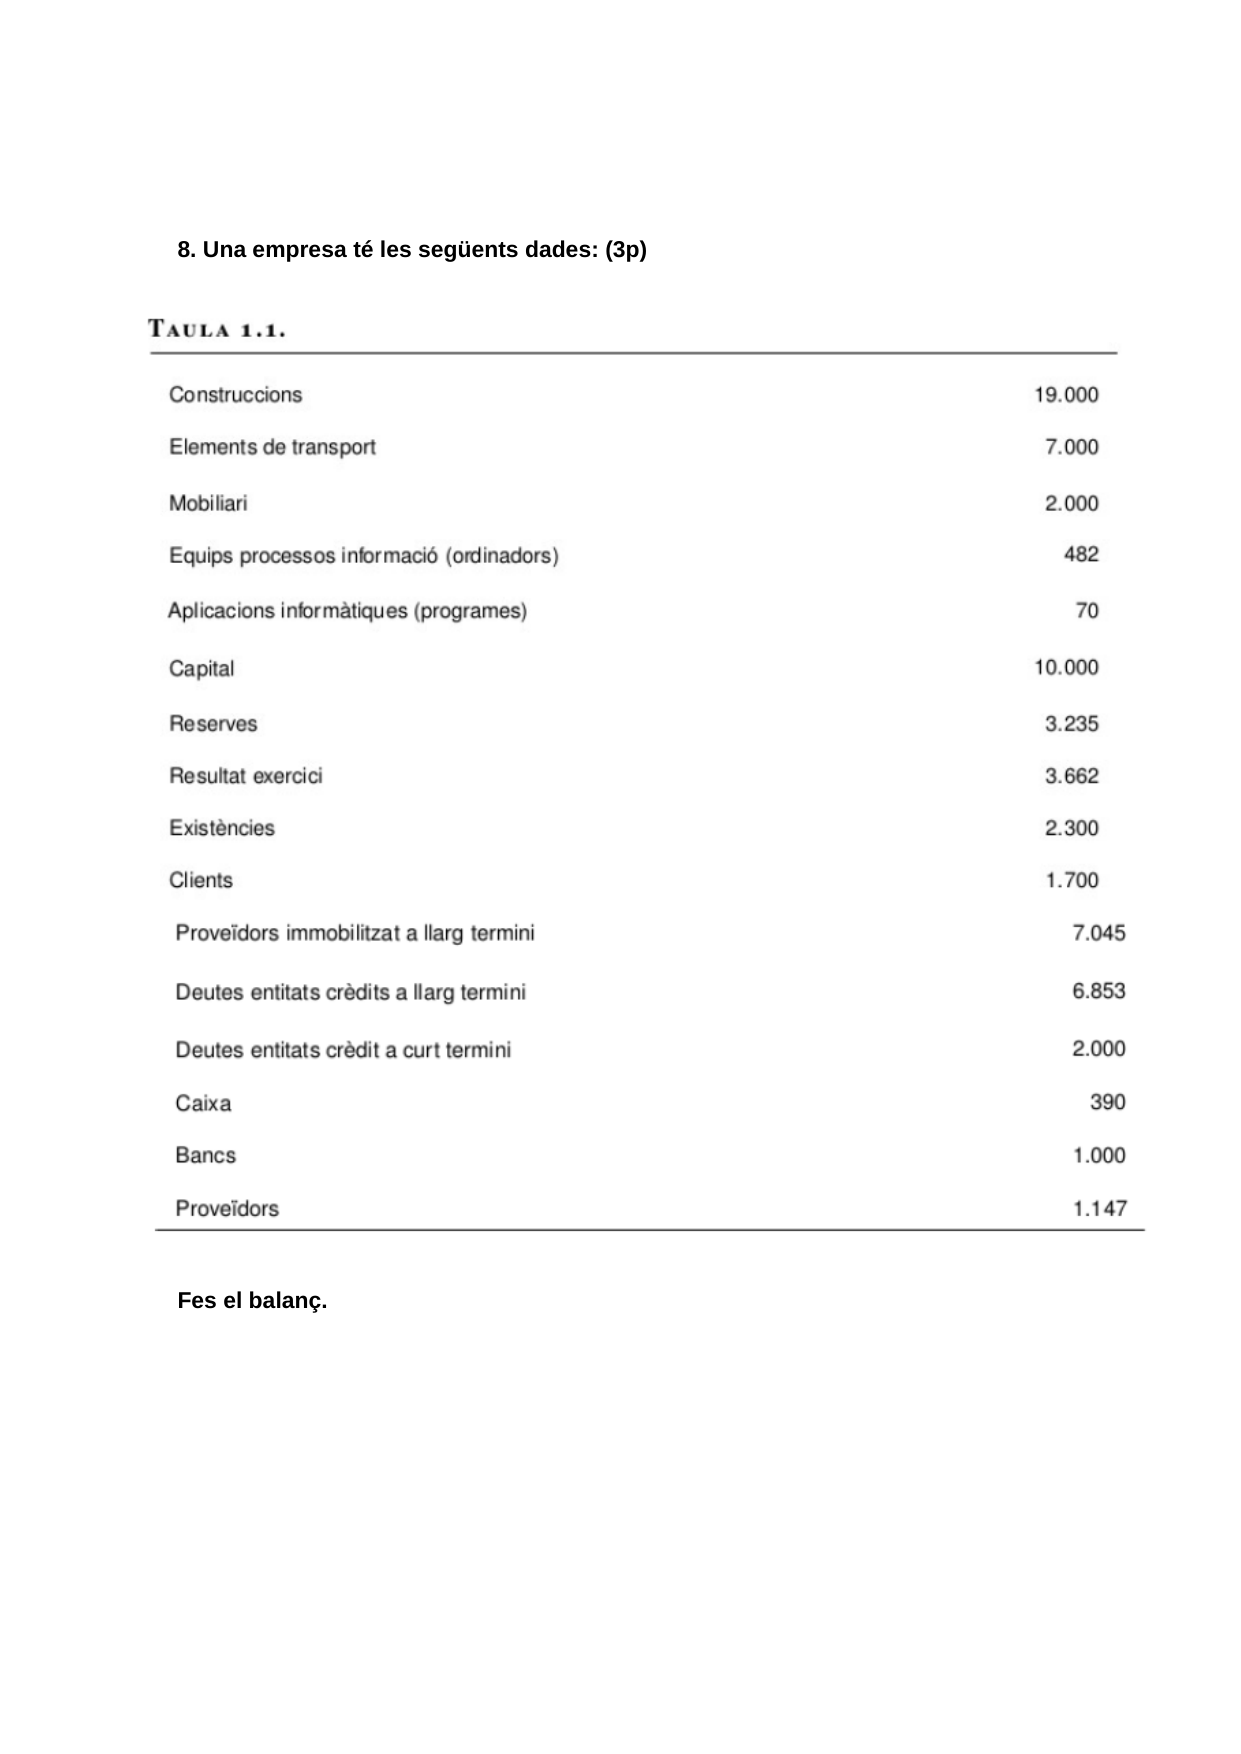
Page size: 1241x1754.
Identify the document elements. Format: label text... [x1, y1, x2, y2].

text Fes el balanç. [177, 1287, 1122, 1313]
text 8. Una empresa té les següents dades: (3p) [177, 236, 1122, 263]
